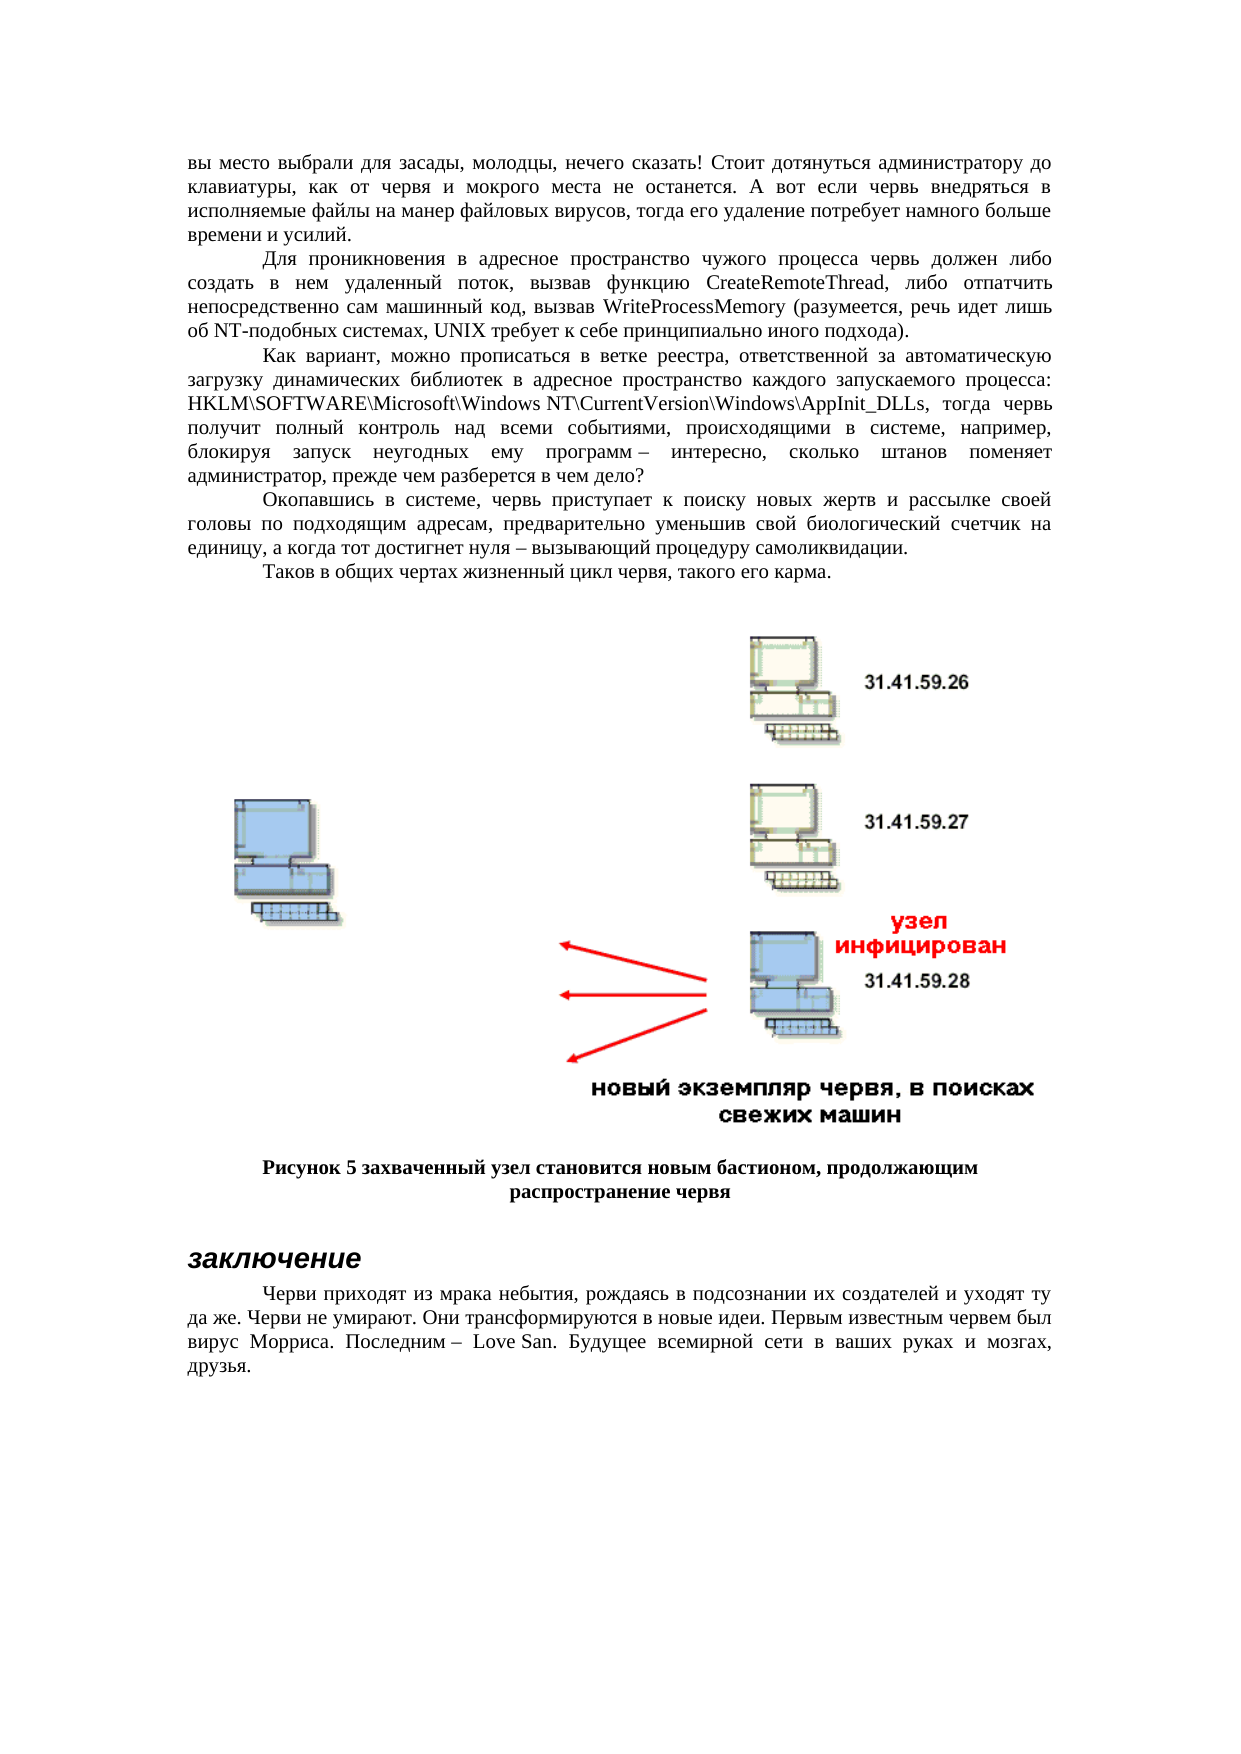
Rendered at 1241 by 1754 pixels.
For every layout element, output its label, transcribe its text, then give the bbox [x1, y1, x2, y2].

picture [187, 607, 1053, 1143]
text Рисунок 5 захваченный узел становится новым бастионом, продолжающим распространение червя [187, 1155, 1053, 1203]
text Для проникновения в адресное пространство чужого процесса червь должен либо создать в нем удаленный поток, вызвав функцию CreateRemoteThread, либо отпатчить непосредственно сам машинный код, вызвав WriteProcessMemory (разумеется, речь идет лишь об NT-подобных системах, UNIX требует к себе принципиально иного подхода). [187, 246, 1053, 342]
text Как вариант, можно прописаться в ветке реестра, ответственной за автоматическую загрузку динамических библиотек в адресное пространство каждого запускаемого процесса: HKLM\SOFTWARE\Microsoft\Windows NT\CurrentVersion\Windows\AppInit_DLLs, тогда червь получит полный контроль над всеми событиями, происходящими в системе, например, блокируя запуск неугодных ему программ – интересно, сколько штанов поменяет администратор, прежде чем разберется в чем дело? [187, 342, 1053, 487]
text Окопавшись в системе, червь приступает к поиску новых жертв и рассылке своей головы по подходящим адресам, предварительно уменьшив свой биологический счетчик на единицу, а когда тот достигнет нуля – вызывающий процедуру самоликвидации. [187, 487, 1053, 559]
text вы место выбрали для засады, молодцы, нечего сказать! Стоит дотянуться администратору до клавиатуры, как от червя и мокрого места не останется. А вот если червь внедряться в исполняемые файлы на манер файловых вирусов, тогда его удаление потребует намного больше времени и усилий. [187, 150, 1053, 246]
subtitle заключение [187, 1241, 1053, 1274]
text Черви приходят из мрака небытия, рождаясь в подсознании их создателей и уходят ту да же. Черви не умирают. Они трансформируются в новые идеи. Первым известным червем был вирус Морриса. Последним – Love San. Будущее всемирной сети в ваших руках и мозгах, друзья. [187, 1281, 1053, 1377]
text Таков в общих чертах жизненный цикл червя, такого его карма. [187, 559, 1053, 583]
